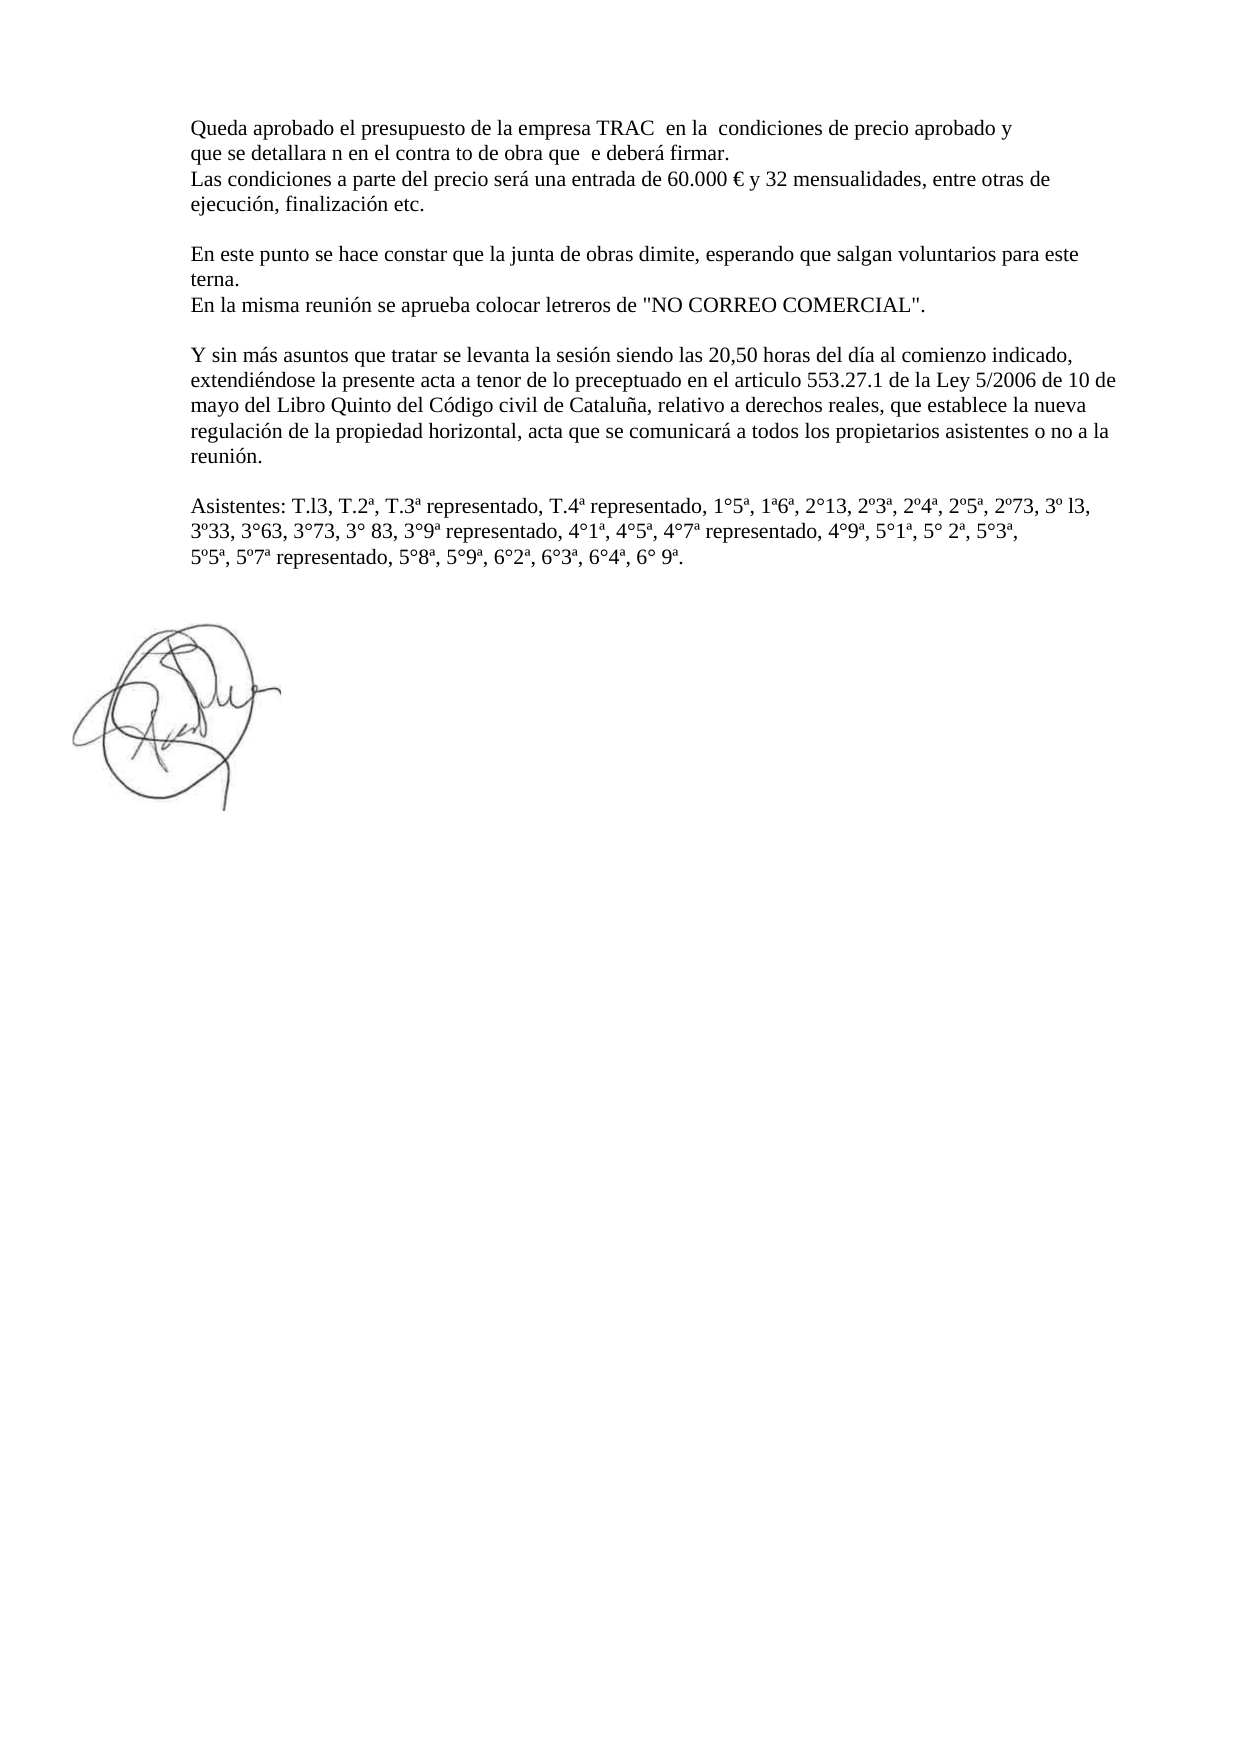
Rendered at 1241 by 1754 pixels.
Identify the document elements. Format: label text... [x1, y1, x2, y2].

text Y sin más asuntos que tratar se levanta la sesión siendo las 20,50 horas del día al comienzo indicado, extendiéndose la presente acta a tenor de lo preceptuado en el articulo 553.27.1 de la Ley 5/2006 de 10 de mayo del Libro Quinto del Código civil de Cataluña, relativo a derechos reales, que establece la nueva regulación de la propiedad horizontal, acta que se comunicará a todos los propietarios asistentes o no a la reunión. [190, 342, 1125, 468]
picture [72, 623, 282, 811]
text En este punto se hace constar que la junta de obras dimite, esperando que salgan voluntarios para este terna. [190, 241, 1125, 292]
text que se detallara n en el contra to de obra que e deberá firmar. [190, 140, 1125, 166]
text Queda aprobado el presupuesto de la empresa TRAC en la condiciones de precio aprobado y [190, 115, 1125, 140]
text Asistentes: T.l3, T.2ª, T.3ª representado, T.4ª representado, 1°5ª, 1ª6ª, 2°13, 2º3ª, 2º4ª, 2º5ª, 2º73, 3º l3, 3º33, 3°63, 3°73, 3° 83, 3°9ª representado, 4°1ª, 4°5ª, 4°7ª representado, 4°9ª, 5°1ª, 5° 2ª, 5°3ª, [190, 493, 1125, 544]
text 5º5ª, 5º7ª representado, 5°8ª, 5°9ª, 6°2ª, 6°3ª, 6°4ª, 6° 9ª. [190, 544, 1125, 569]
text Las condiciones a parte del precio será una entrada de 60.000 € y 32 mensualidades, entre otras de ejecución, finalización etc. [190, 166, 1125, 216]
text En la misma reunión se aprueba colocar letreros de "NO CORREO COMERCIAL". [190, 292, 1125, 317]
